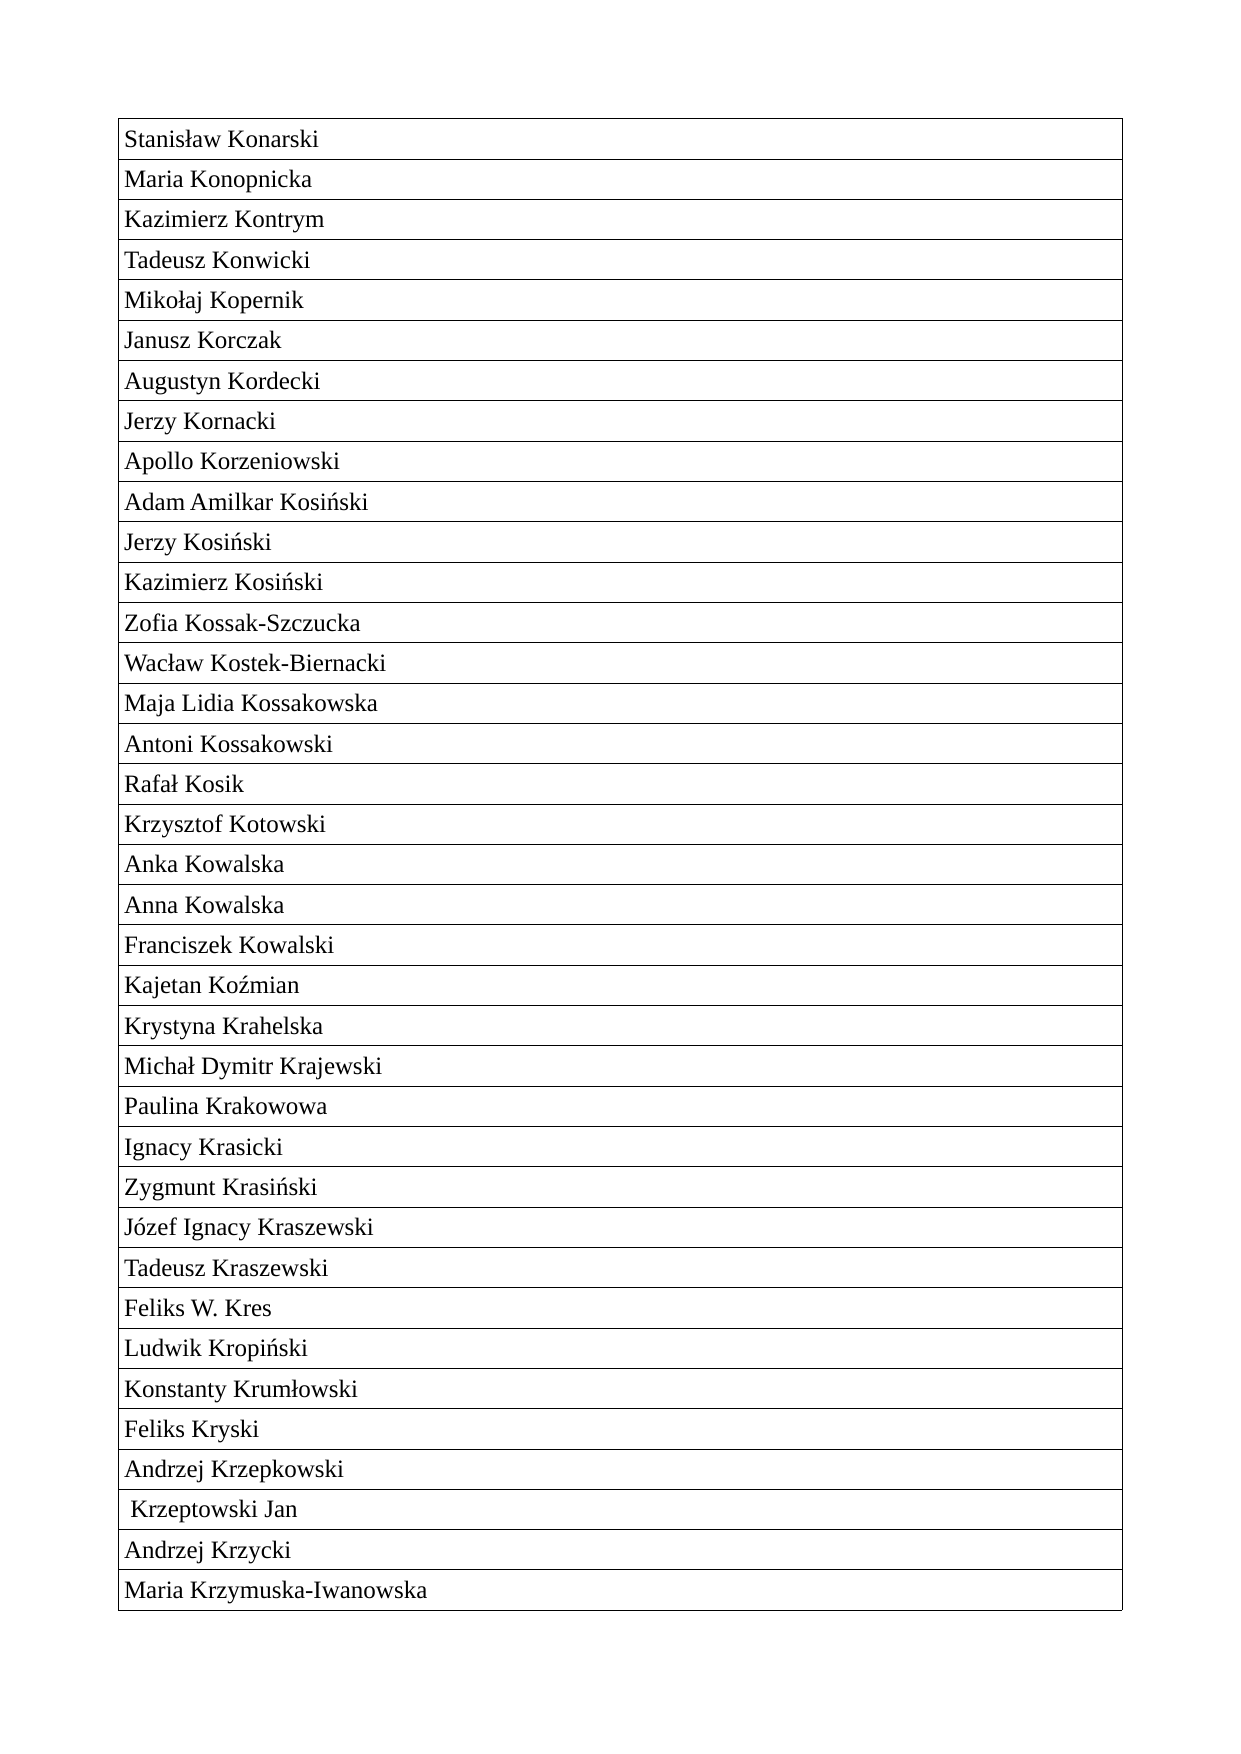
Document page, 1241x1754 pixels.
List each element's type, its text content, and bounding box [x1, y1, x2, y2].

table_cell [620, 1087, 1122, 1126]
table_cell Wacław Kostek-Biernacki [119, 643, 620, 682]
table_cell Konstanty Krumłowski [119, 1369, 620, 1408]
table_cell Krzysztof Kotowski [119, 805, 620, 844]
table_cell [620, 1288, 1122, 1327]
table_cell [620, 925, 1122, 965]
table_cell [620, 119, 1122, 158]
table_cell Adam Amilkar Kosiński [119, 482, 620, 521]
table_cell Augustyn Kordecki [119, 361, 620, 400]
table_cell Kajetan Koźmian [119, 966, 620, 1005]
table_cell Jerzy Kosiński [119, 522, 620, 562]
table_cell Maria Konopnicka [119, 160, 620, 199]
table_cell Michał Dymitr Krajewski [119, 1046, 620, 1086]
table_cell Kazimierz Kosiński [119, 563, 620, 602]
table_cell Tadeusz Konwicki [119, 240, 620, 279]
table_cell [620, 401, 1122, 441]
table_cell [620, 160, 1122, 199]
table_cell [620, 684, 1122, 723]
table_cell Krystyna Krahelska [119, 1006, 620, 1045]
table_cell [620, 1208, 1122, 1247]
table_cell [620, 845, 1122, 884]
table_cell [620, 1127, 1122, 1166]
table_cell Paulina Krakowowa [119, 1087, 620, 1126]
table_cell [620, 442, 1122, 481]
table_cell Apollo Korzeniowski [119, 442, 620, 481]
table_cell Franciszek Kowalski [119, 925, 620, 965]
table_cell Andrzej Krzepkowski [119, 1450, 620, 1489]
table_cell [620, 1530, 1122, 1569]
table_cell Krzeptowski Jan [119, 1490, 620, 1529]
table_cell Tadeusz Kraszewski [119, 1248, 620, 1287]
table_cell [620, 1329, 1122, 1368]
table_cell Mikołaj Kopernik [119, 280, 620, 320]
table_cell Rafał Kosik [119, 764, 620, 803]
table_cell Kazimierz Kontrym [119, 200, 620, 239]
table_cell [620, 240, 1122, 279]
table_cell [620, 1369, 1122, 1408]
table_cell Anka Kowalska [119, 845, 620, 884]
table_cell [620, 361, 1122, 400]
table_cell [620, 764, 1122, 803]
table_cell [620, 724, 1122, 763]
table_cell [620, 885, 1122, 924]
table_cell Maria Krzymuska-Iwanowska [119, 1570, 620, 1610]
table_cell [620, 280, 1122, 320]
table_cell Zygmunt Krasiński [119, 1167, 620, 1207]
table_cell Antoni Kossakowski [119, 724, 620, 763]
table_cell Zofia Kossak-Szczucka [119, 603, 620, 642]
table_cell Andrzej Krzycki [119, 1530, 620, 1569]
table_cell [620, 1248, 1122, 1287]
table_cell [620, 603, 1122, 642]
table_cell [620, 1006, 1122, 1045]
table_cell Maja Lidia Kossakowska [119, 684, 620, 723]
table_cell [620, 1046, 1122, 1086]
table_cell Anna Kowalska [119, 885, 620, 924]
table_cell [620, 482, 1122, 521]
table_cell Stanisław Konarski [119, 119, 620, 158]
table_cell Feliks W. Kres [119, 1288, 620, 1327]
table_cell Ignacy Krasicki [119, 1127, 620, 1166]
table_cell [620, 966, 1122, 1005]
table_cell [620, 563, 1122, 602]
table_cell [620, 321, 1122, 360]
table_cell [620, 1450, 1122, 1489]
table_cell [620, 1490, 1122, 1529]
table_cell [620, 1409, 1122, 1448]
table_cell [620, 522, 1122, 562]
table_cell [620, 805, 1122, 844]
table_cell [620, 200, 1122, 239]
table_cell Ludwik Kropiński [119, 1329, 620, 1368]
table_cell Jerzy Kornacki [119, 401, 620, 441]
table_cell Janusz Korczak [119, 321, 620, 360]
table_cell Józef Ignacy Kraszewski [119, 1208, 620, 1247]
table_cell Feliks Kryski [119, 1409, 620, 1448]
table_cell [620, 1570, 1122, 1610]
table_cell [620, 1167, 1122, 1207]
table_cell [620, 643, 1122, 682]
